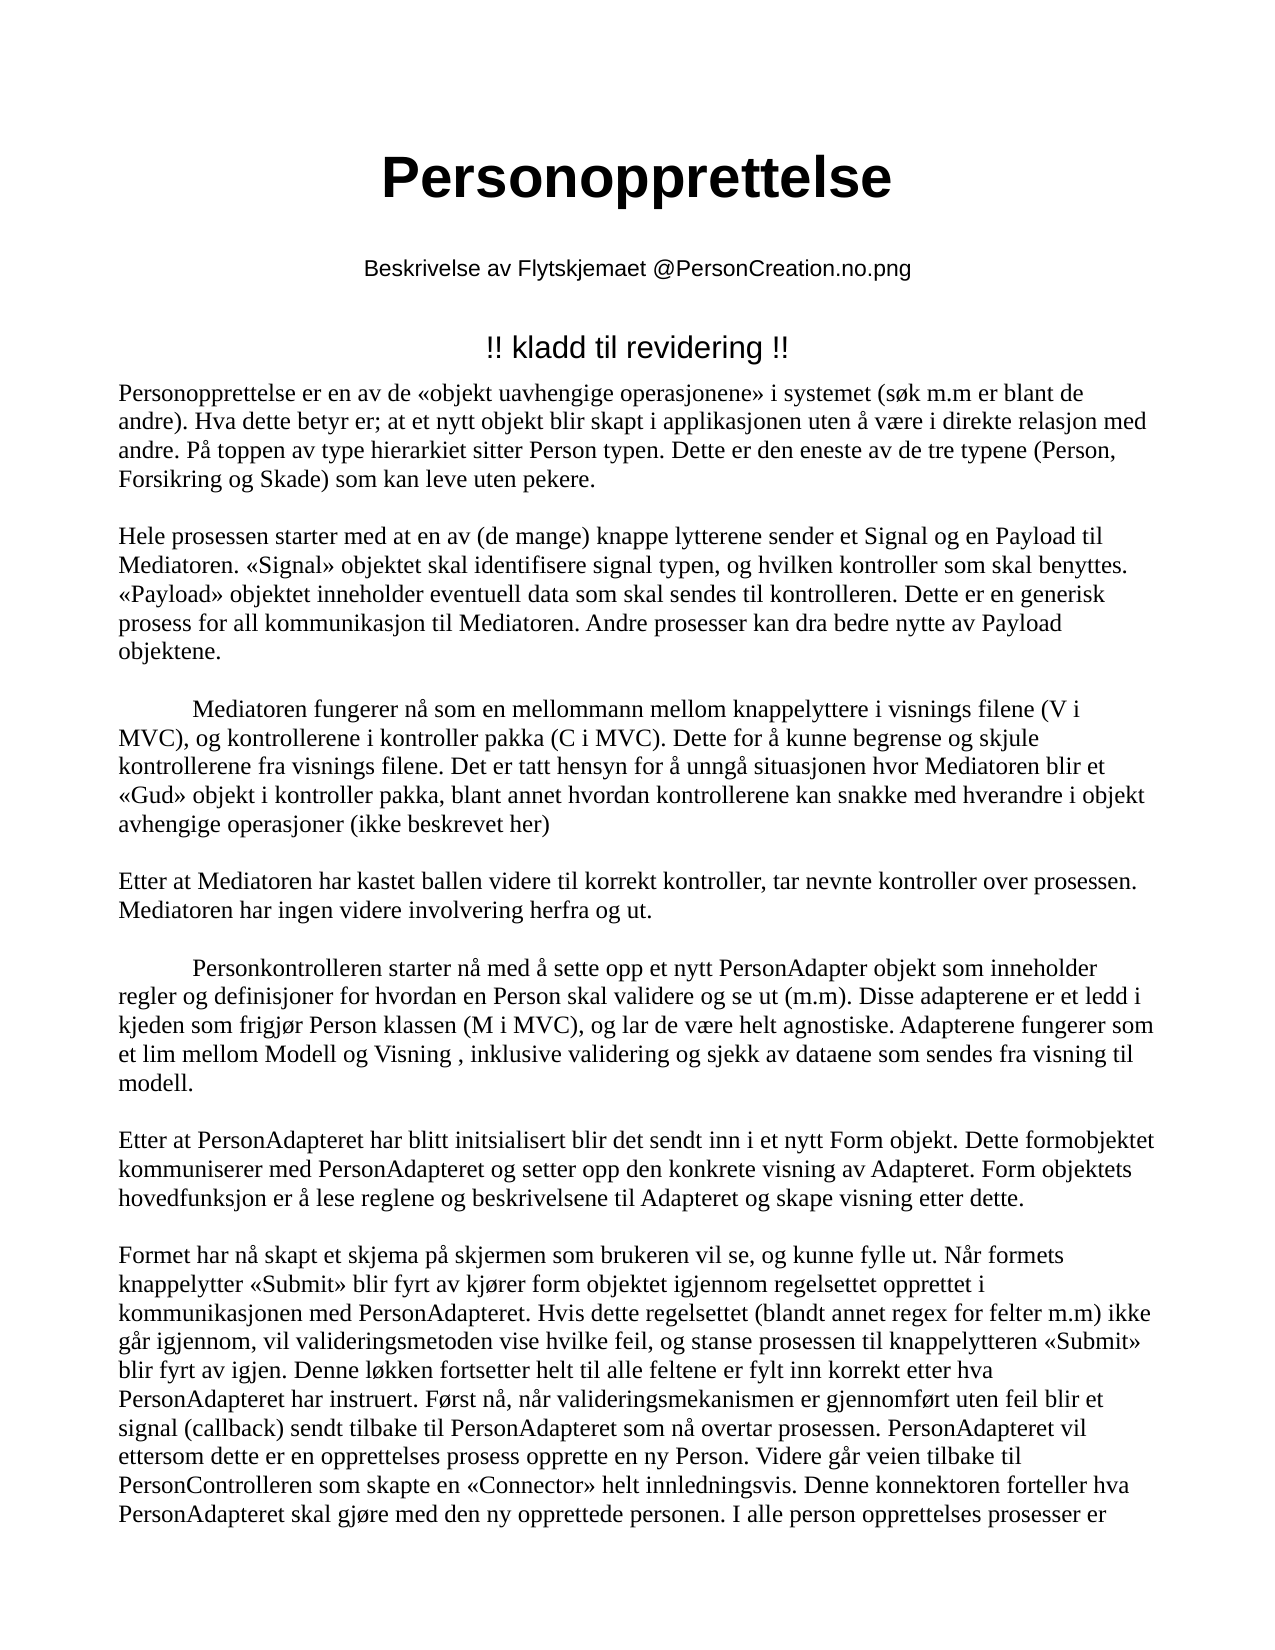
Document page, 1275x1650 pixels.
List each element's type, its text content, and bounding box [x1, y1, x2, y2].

text Personopprettelse er en av de «objekt uavhengige operasjonene» i systemet (søk m.m er blant de andre). Hva dette betyr er; at et nytt objekt blir skapt i applikasjonen uten å være i direkte relasjon med andre. På toppen av type hierarkiet sitter Person typen. Dette er den eneste av de tre typene (Person, Forsikring og Skade) som kan leve uten pekere. [118, 378, 1157, 493]
subtitle Beskrivelse av Flytskjemaet @PersonCreation.no.png [118, 255, 1157, 282]
text Hele prosessen starter med at en av (de mange) knappe lytterene sender et Signal og en Payload til Mediatoren. «Signal» objektet skal identifisere signal typen, og hvilken kontroller som skal benyttes. «Payload» objektet inneholder eventuell data som skal sendes til kontrolleren. Dette er en generisk prosess for all kommunikasjon til Mediatoren. Andre prosesser kan dra bedre nytte av Payload objektene. [118, 521, 1157, 665]
text Etter at Mediatoren har kastet ballen videre til korrekt kontroller, tar nevnte kontroller over prosessen. Mediatoren har ingen videre involvering herfra og ut. [118, 866, 1157, 924]
text Etter at PersonAdapteret har blitt initsialisert blir det sendt inn i et nytt Form objekt. Dette formobjektet kommuniserer med PersonAdapteret og setter opp den konkrete visning av Adapteret. Form objektets hovedfunksjon er å lese reglene og beskrivelsene til Adapteret og skape visning etter dette. [118, 1125, 1157, 1211]
text Personkontrolleren starter nå med å sette opp et nytt PersonAdapter objekt som inneholder regler og definisjoner for hvordan en Person skal validere og se ut (m.m). Disse adapterene er et ledd i kjeden som frigjør Person klassen (M i MVC), og lar de være helt agnostiske. Adapterene fungerer som et lim mellom Modell og Visning , inklusive validering og sjekk av dataene som sendes fra visning til modell. [118, 953, 1157, 1096]
subtitle !! kladd til revidering !! [118, 329, 1157, 365]
text Mediatoren fungerer nå som en mellommann mellom knappelyttere i visnings filene (V i MVC), og kontrollerene i kontroller pakka (C i MVC). Dette for å kunne begrense og skjule kontrollerene fra visnings filene. Det er tatt hensyn for å unngå situasjonen hvor Mediatoren blir et «Gud» objekt i kontroller pakka, blant annet hvordan kontrollerene kan snakke med hverandre i objekt avhengige operasjoner (ikke beskrevet her) [118, 694, 1157, 838]
text Formet har nå skapt et skjema på skjermen som brukeren vil se, og kunne fylle ut. Når formets knappelytter «Submit» blir fyrt av kjører form objektet igjennom regelsettet opprettet i kommunikasjonen med PersonAdapteret. Hvis dette regelsettet (blandt annet regex for felter m.m) ikke går igjennom, vil valideringsmetoden vise hvilke feil, og stanse prosessen til knappelytteren «Submit» blir fyrt av igjen. Denne løkken fortsetter helt til alle feltene er fylt inn korrekt etter hva PersonAdapteret har instruert. Først nå, når valideringsmekanismen er gjennomført uten feil blir et signal (callback) sendt tilbake til PersonAdapteret som nå overtar prosessen. PersonAdapteret vil ettersom dette er en opprettelses prosess opprette en ny Person. Videre går veien tilbake til PersonControlleren som skapte en «Connector» helt innledningsvis. Denne konnektoren forteller hva PersonAdapteret skal gjøre med den ny opprettede personen. I alle person opprettelses prosesser er [118, 1240, 1157, 1528]
title Personopprettelse [118, 143, 1157, 210]
